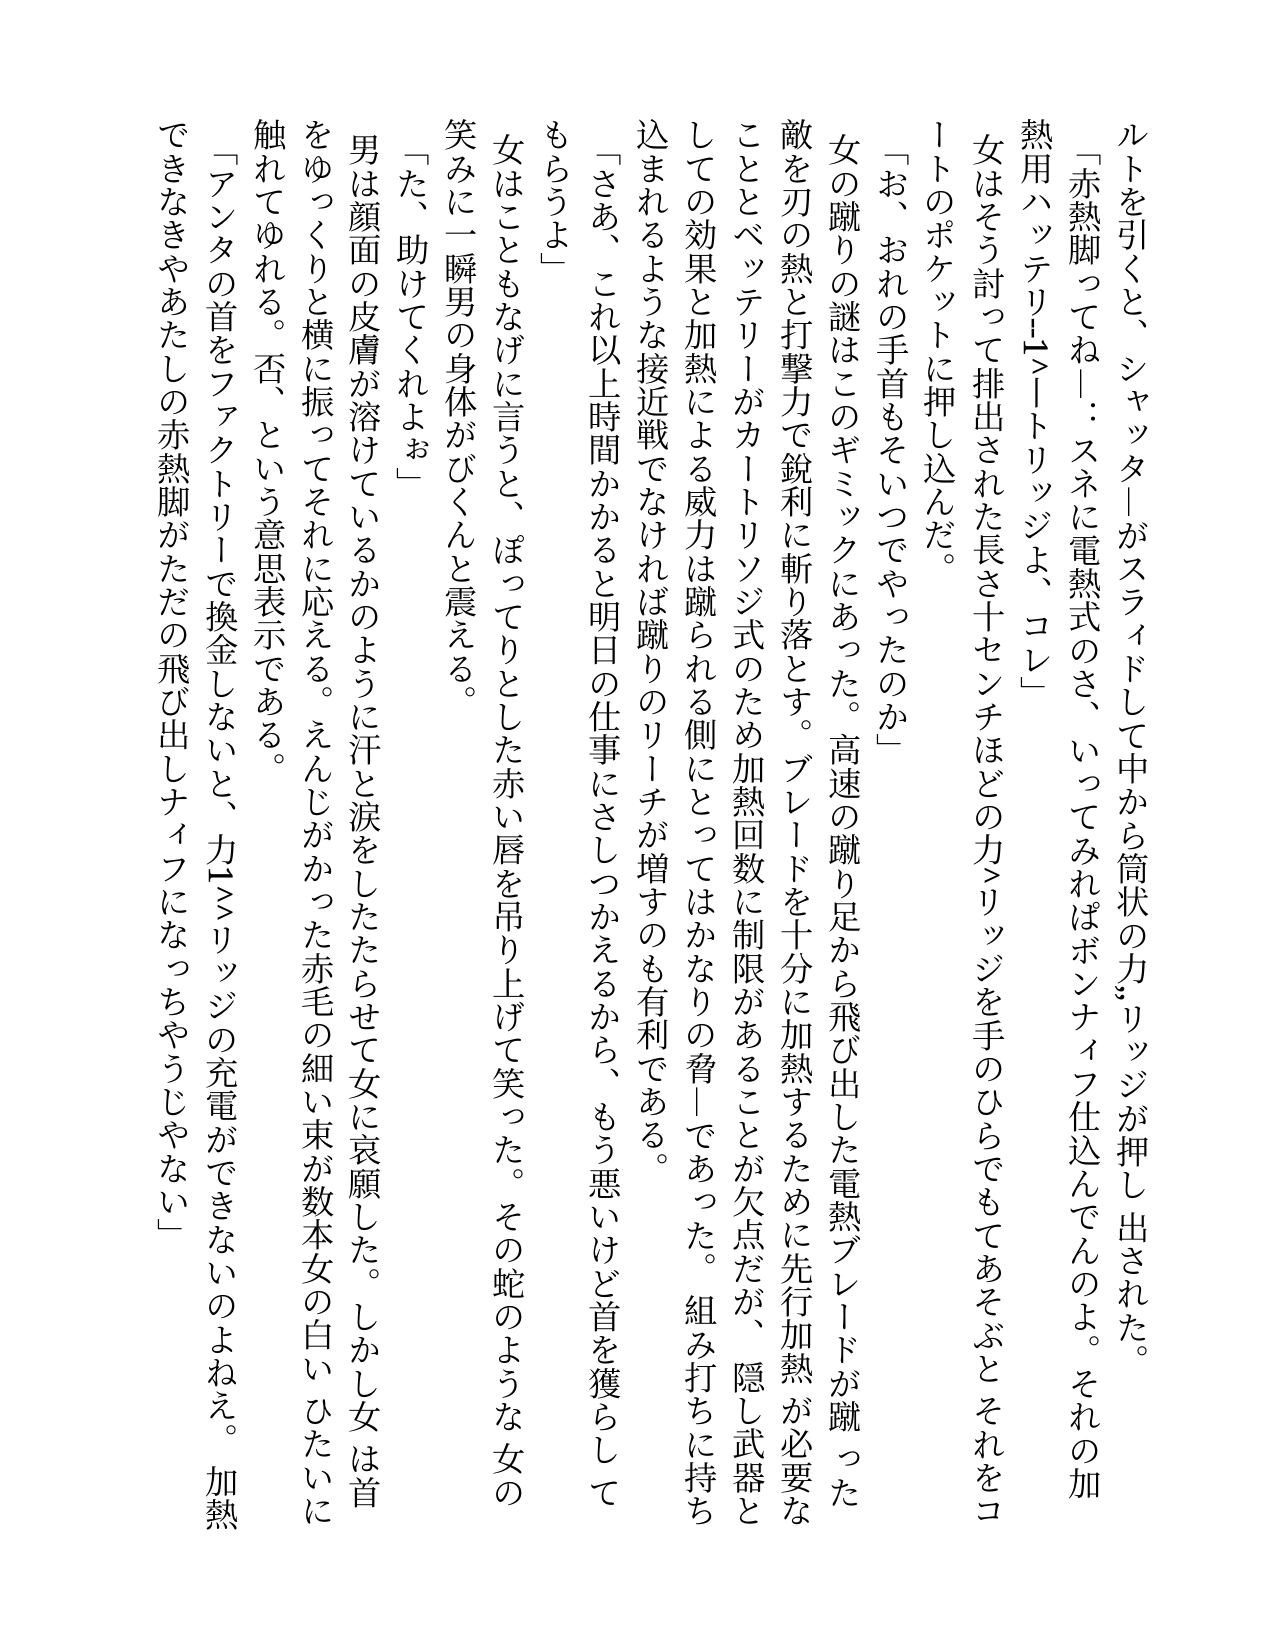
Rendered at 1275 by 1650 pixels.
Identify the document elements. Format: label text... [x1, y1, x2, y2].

text 「アンタの首をファクトリーで換金しないと、力1^^リッジの充電ができないのよねえ。 加熱できなきやあたしの赤熱脚がただの飛び出しナィフになっちやうじやない」 [150, 118, 246, 1532]
text 「赤熱脚ってね—：スネに電熱式のさ、いってみれぱボンナィフ仕込んでんのよ。それの加熱用ハッテリ--1^丨トリッジよ、コレ」 [1013, 118, 1109, 1532]
text 「さあ、これ以上時間かかると明日の仕事にさしつかえるから、もう悪いけど首を獲らし てもらうよ」 [533, 118, 629, 1532]
text 「た、助けてくれよぉ」 [389, 118, 437, 1532]
text 女はこともなげに言うと、ぽってりとした赤い唇を吊り上げて笑った。その蛇のような 女の笑みに一瞬男の身体がびくんと震える。 [437, 118, 533, 1532]
text 「お、おれの手首もそいつでやったのか」 [869, 118, 917, 1532]
text 男は顔面の皮膚が溶けているかのように汗と涙をしたたらせて女に哀願した。しかし女 は首をゆっくりと横に振ってそれに応える。えんじがかった赤毛の細い束が数本女の白い ひたいに触れてゆれる。否、という意思表示である。 [246, 118, 389, 1532]
text 女の蹴りの謎はこのギミックにあった。高速の蹴り足から飛び出した電熱ブレードが蹴 った敵を刃の熱と打撃力で銳利に斬り落とす。ブレードを十分に加熱するために先行加熱 が必要なこととベッテリーがカートリソジ式のため加熱回数に制限があることが欠点だが、 隠し武器としての効果と加熱による威力は蹴られる側にとってはかなりの脅—であった。 組み打ちに持ち込まれるような接近戦でなければ蹴りのリーチが増すのも有利である。 [629, 118, 869, 1532]
text 女はそう討って排出された長さ十センチほどの力^リッジを手のひらでもてあそぶと それをコートのポケットに押し込んだ。 [917, 118, 1013, 1532]
text 女はくたびれたコートの裾をまくると男を踏みつけたほうの脚部を示した。人間的フォ ルムを失ったその機械の足の大腿部に、銃器に見られるようなボルト型のハンドルとィジ ヱクションポートらしきカマボコ型のシャッターがある。女ががちんという重い作動音と ともにそのボルトを引くと、シャッタ—がスラィドして中から筒状の力,,リッジが押し 出された。 [1109, 118, 1157, 1532]
